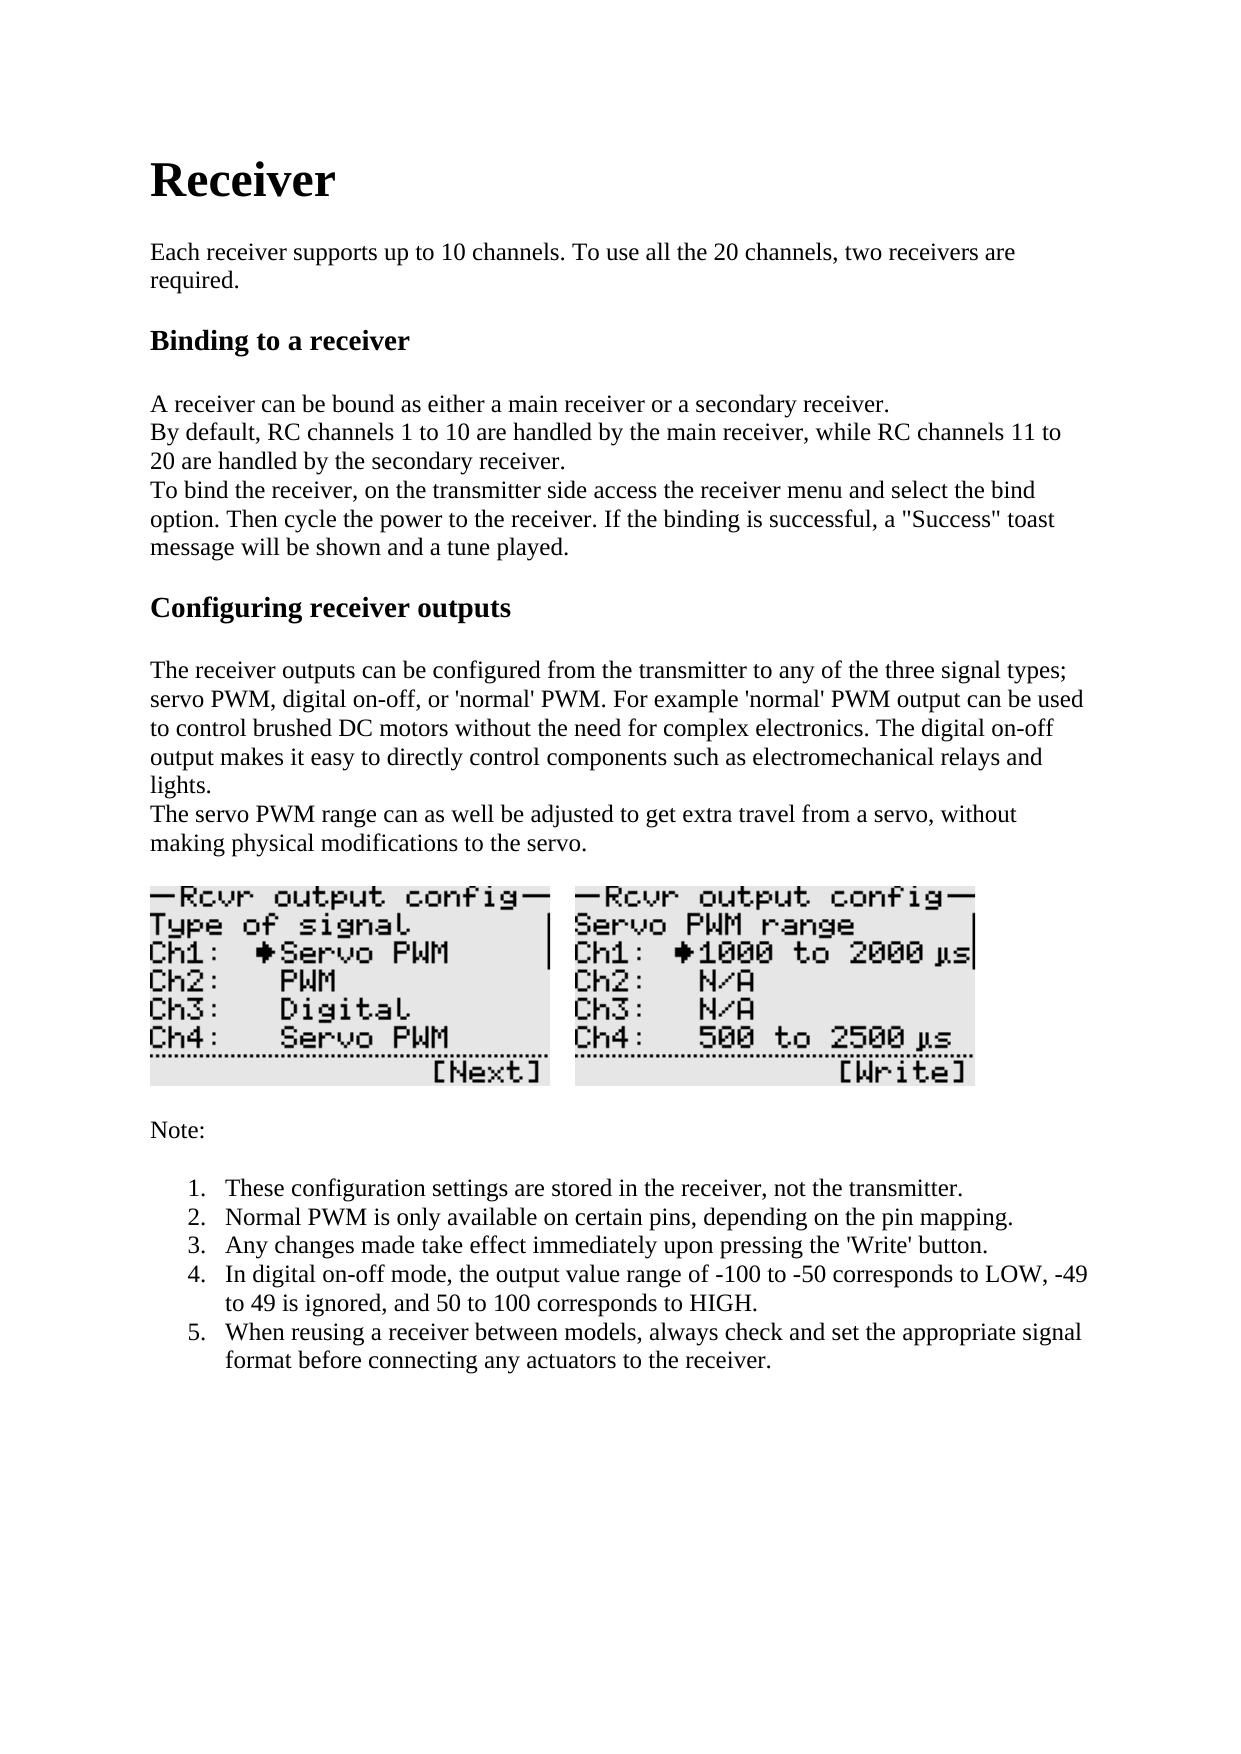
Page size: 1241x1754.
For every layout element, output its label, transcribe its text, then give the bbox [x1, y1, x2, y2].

list When reusing a receiver between models, always check and set the appropriate signal format before connecting any actuators to the receiver. [187, 1317, 1090, 1374]
subtitle Receiver [150, 150, 1090, 207]
picture [575, 886, 976, 1086]
list Any changes made take effect immediately upon pressing the 'Write' button. [187, 1231, 1090, 1259]
subtitle Configuring receiver outputs [150, 590, 1090, 624]
list In digital on-off mode, the output value range of -100 to -50 corresponds to LOW, -49 to 49 is ignored, and 50 to 100 corresponds to HIGH. [187, 1259, 1090, 1317]
text Each receiver supports up to 10 channels. To use all the 20 channels, two receivers are required. [150, 237, 1090, 294]
subtitle Binding to a receiver [150, 323, 1090, 357]
text A receiver can be bound as either a main receiver or a secondary receiver. By default, RC channels 1 to 10 are handled by the main receiver, while RC channels 11 to 20 are handled by the secondary receiver. To bind the receiver, on the transmitter side access the receiver menu and select the bind option. Then cycle the power to the receiver. If the binding is successful, a "Success" toast message will be shown and a tune played. [150, 389, 1090, 561]
text Note: [150, 1115, 1090, 1144]
list These configuration settings are stored in the receiver, not the transmitter. [187, 1173, 1090, 1202]
text The receiver outputs can be configured from the transmitter to any of the three signal types; servo PWM, digital on-off, or 'normal' PWM. For example 'normal' PWM output can be used to control brushed DC motors without the need for complex electronics. The digital on-off output makes it easy to directly control components such as electromechanical relays and lights. The servo PWM range can as well be adjusted to get extra travel from a servo, without making physical modifications to the servo. [150, 656, 1090, 857]
list Normal PWM is only available on certain pins, depending on the pin mapping. [187, 1202, 1090, 1231]
picture [150, 886, 550, 1086]
